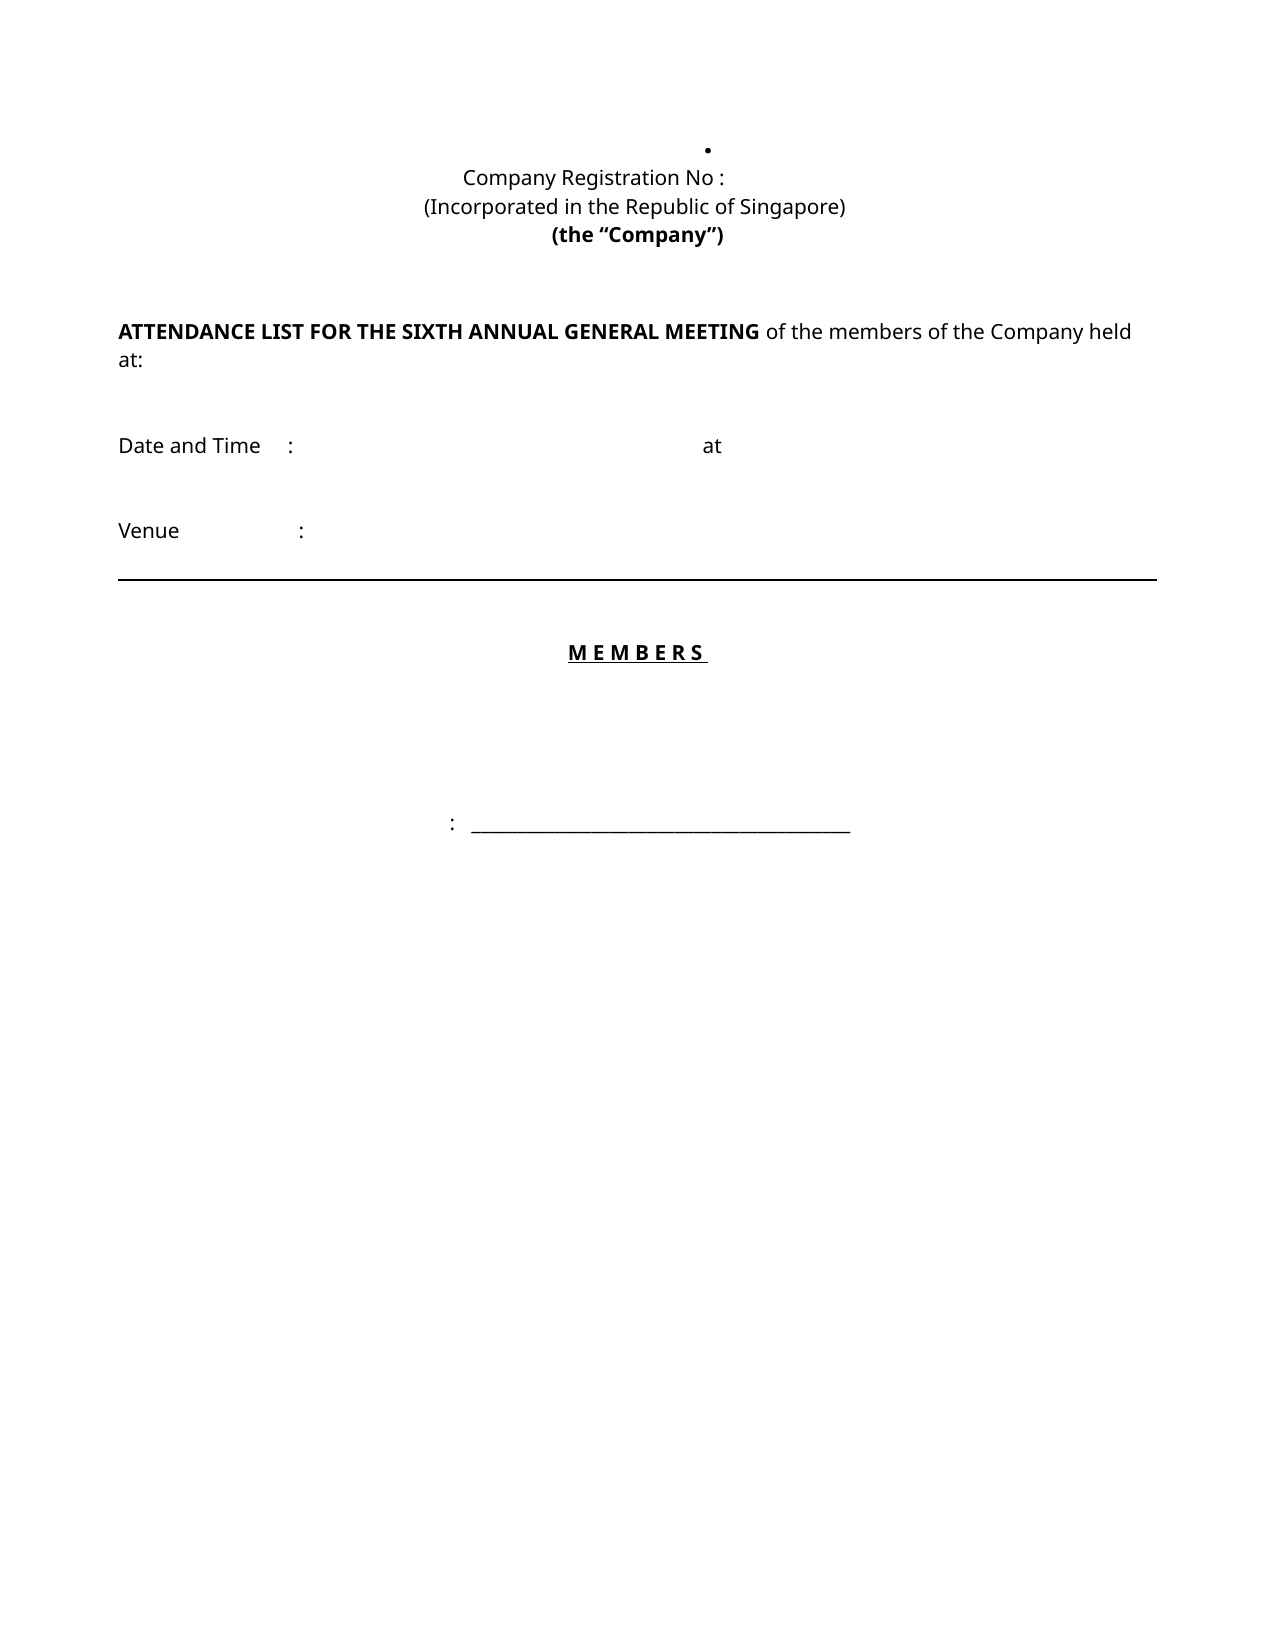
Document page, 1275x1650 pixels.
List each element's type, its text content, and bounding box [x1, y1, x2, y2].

text ATTENDANCE LIST FOR THE SIXTH ANNUAL GENERAL MEETING of the members of the Company held at: [118, 317, 1157, 374]
text <line['name']> : _________________________________________ [118, 808, 1157, 837]
text (Incorporated in the Republic of Singapore) [118, 192, 1157, 220]
text Company Registration No : <o.uen> [118, 163, 1157, 192]
text </for> [118, 837, 1157, 865]
text <o.name>. [118, 118, 1157, 163]
text Venue : <get_partner_full_address(o.id)> [118, 516, 1157, 544]
text (the “Company”) [118, 220, 1157, 249]
text M E M B E R S [118, 638, 1157, 666]
text <for each="line in get_1directorin1line(o.id)"> [118, 694, 1157, 723]
text Date and Time : <get_datenow()> at <get_timenow_12h()> [118, 431, 1157, 459]
